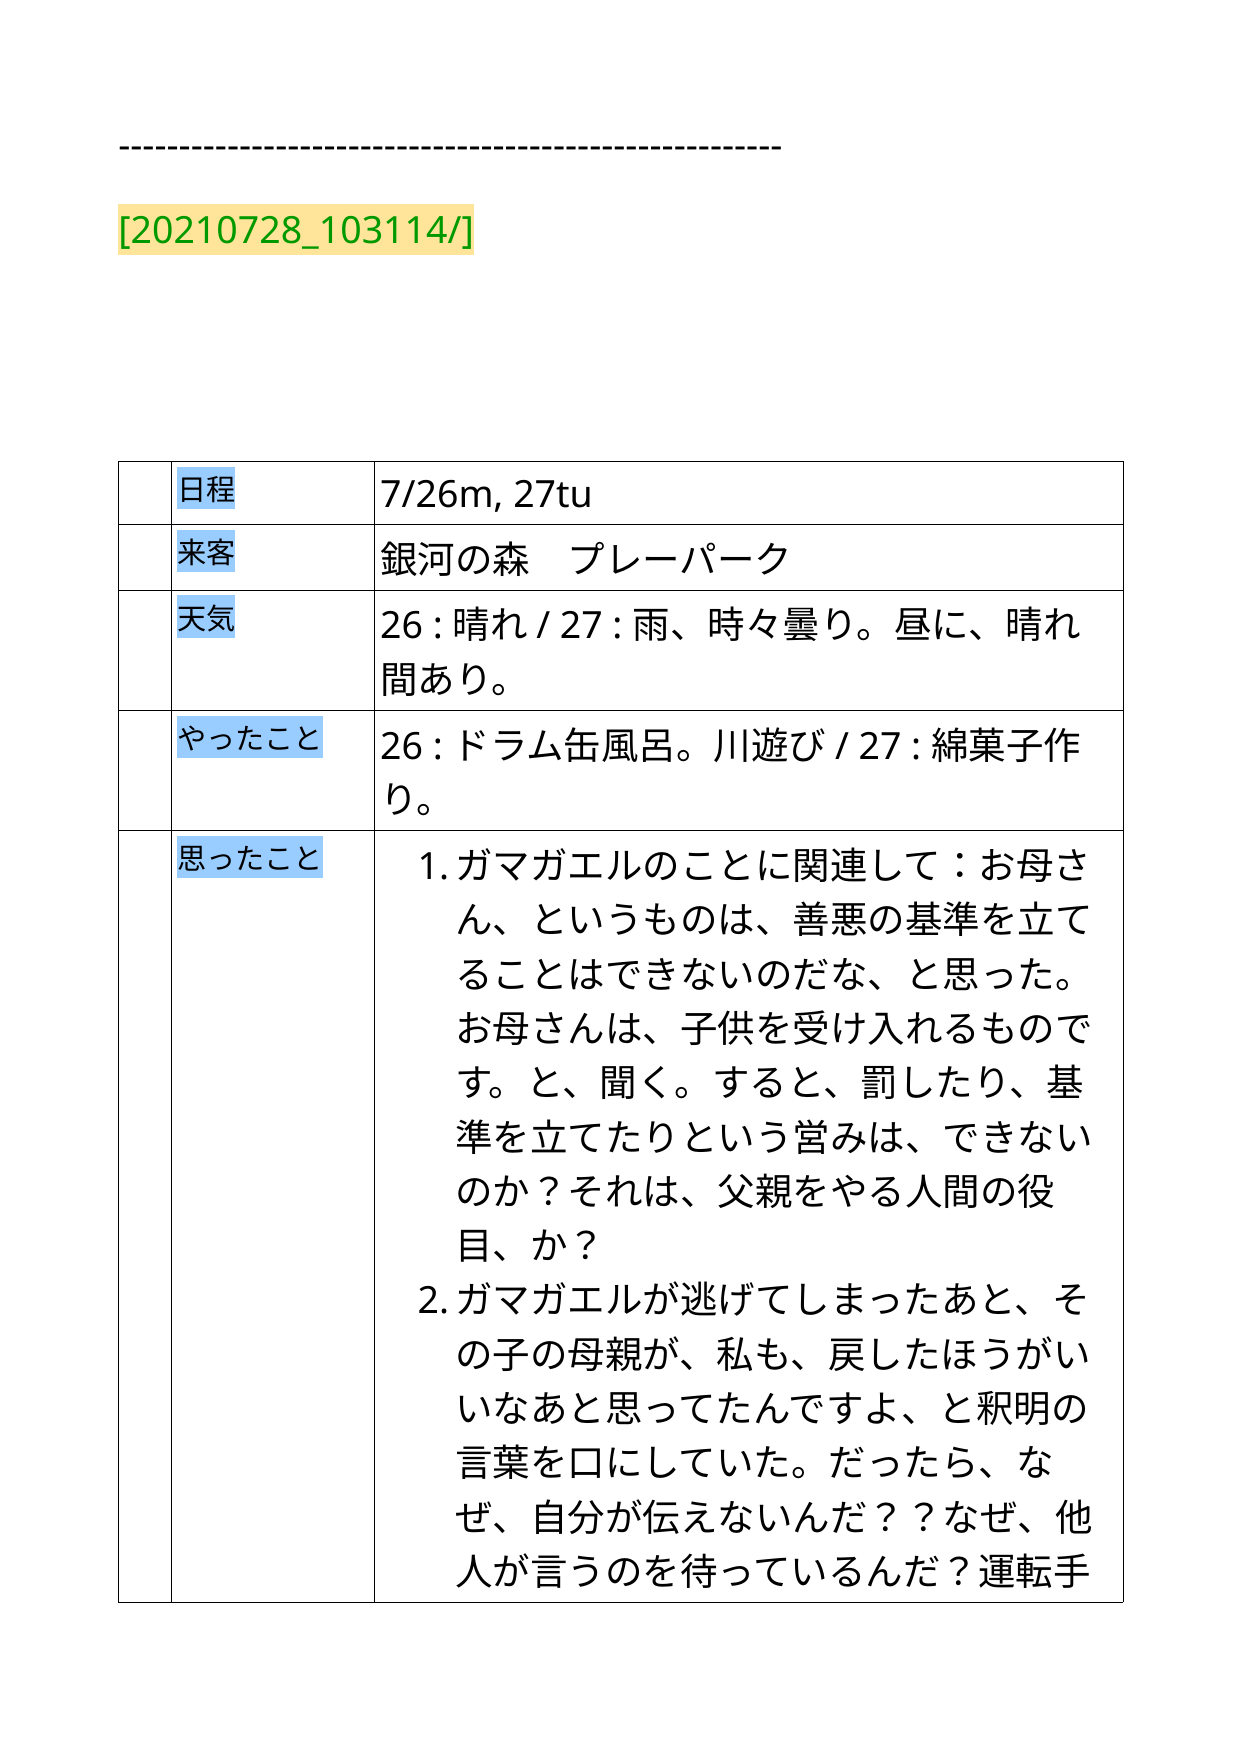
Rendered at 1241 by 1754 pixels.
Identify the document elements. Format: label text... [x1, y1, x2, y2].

table_cell 26 : 晴れ / 27 : 雨、時々曇り。昼に、晴れ間あり。 [375, 591, 1123, 710]
table_cell [119, 831, 171, 1602]
table_cell やったこと [172, 711, 374, 830]
table_cell 天気 [172, 591, 374, 710]
table_cell ガマガエルのことに関連して：お母さん、というものは、善悪の基準を立てることはできないのだな、と思った。お母さんは、子供を受け入れるものです。と、聞く。すると、罰したり、基準を立てたりという営みは、できないのか？それは、父親をやる人間の役目、か？ ガマガエルが逃げてしまったあと、その子の母親が、私も、戻したほうがいいなあと思ってたんですよ、と釈明の言葉を口にしていた。だったら、なぜ、自分が伝えないんだ？？なぜ、他人が言うのを待っているんだ？運転手 [375, 831, 1123, 1602]
table_header [119, 462, 171, 524]
table_cell 思ったこと [172, 831, 374, 1602]
text ------------------------------------------------------- [118, 118, 1122, 169]
table_cell 来客 [172, 525, 374, 589]
table_cell 26 : ドラム缶風呂。川遊び / 27 : 綿菓子作り。 [375, 711, 1123, 830]
table_cell [119, 525, 171, 589]
table_cell [119, 711, 171, 830]
table_cell [119, 591, 171, 710]
table_header 7/26m, 27tu [375, 462, 1123, 524]
table_cell 銀河の森 プレーパーク [375, 525, 1123, 589]
text [20210728_103114/] [118, 204, 1122, 255]
table_header 日程 [172, 462, 374, 524]
